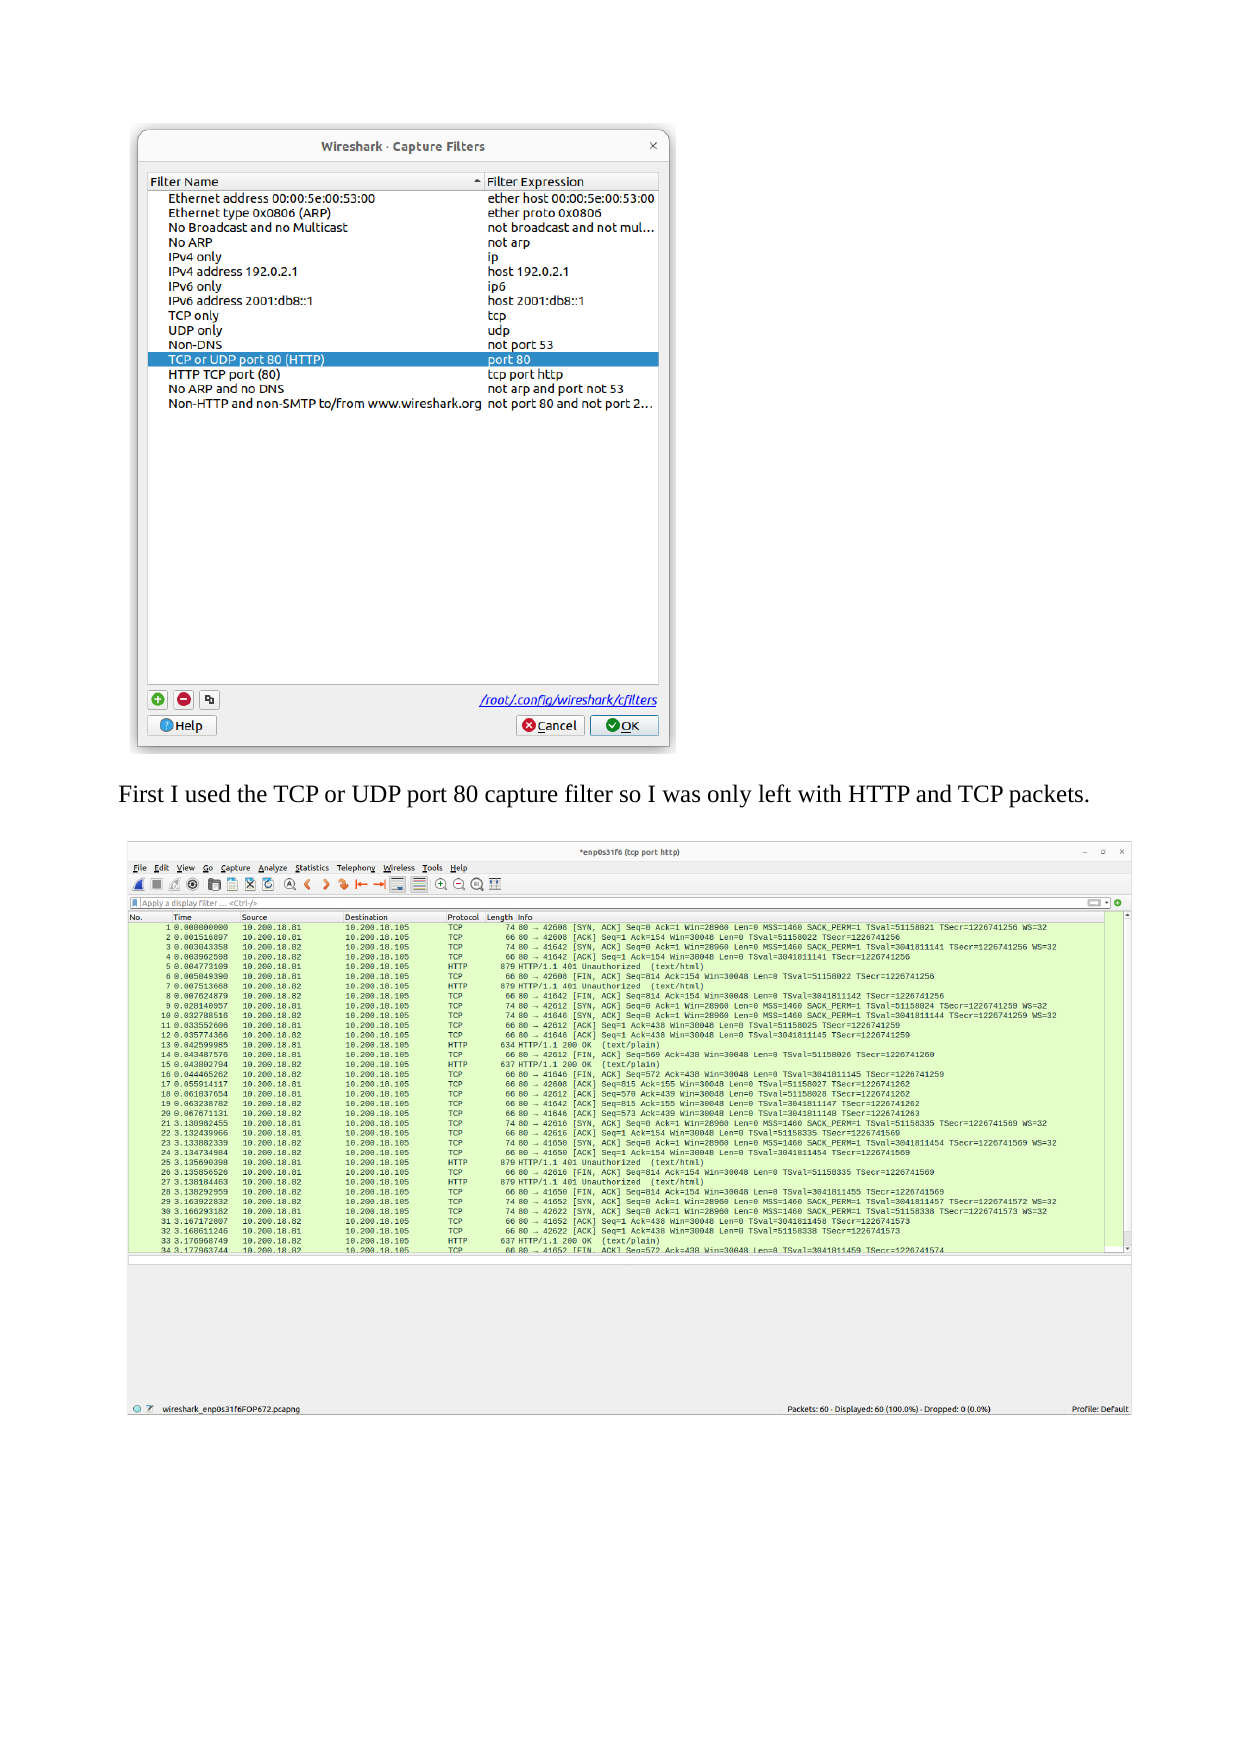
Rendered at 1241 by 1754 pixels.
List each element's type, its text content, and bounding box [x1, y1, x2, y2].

picture [127, 841, 1132, 1415]
text First I used the TCP or UDP port 80 capture filter so I was only left with HTTP and TCP packets. [118, 779, 1122, 808]
picture [129, 123, 677, 754]
